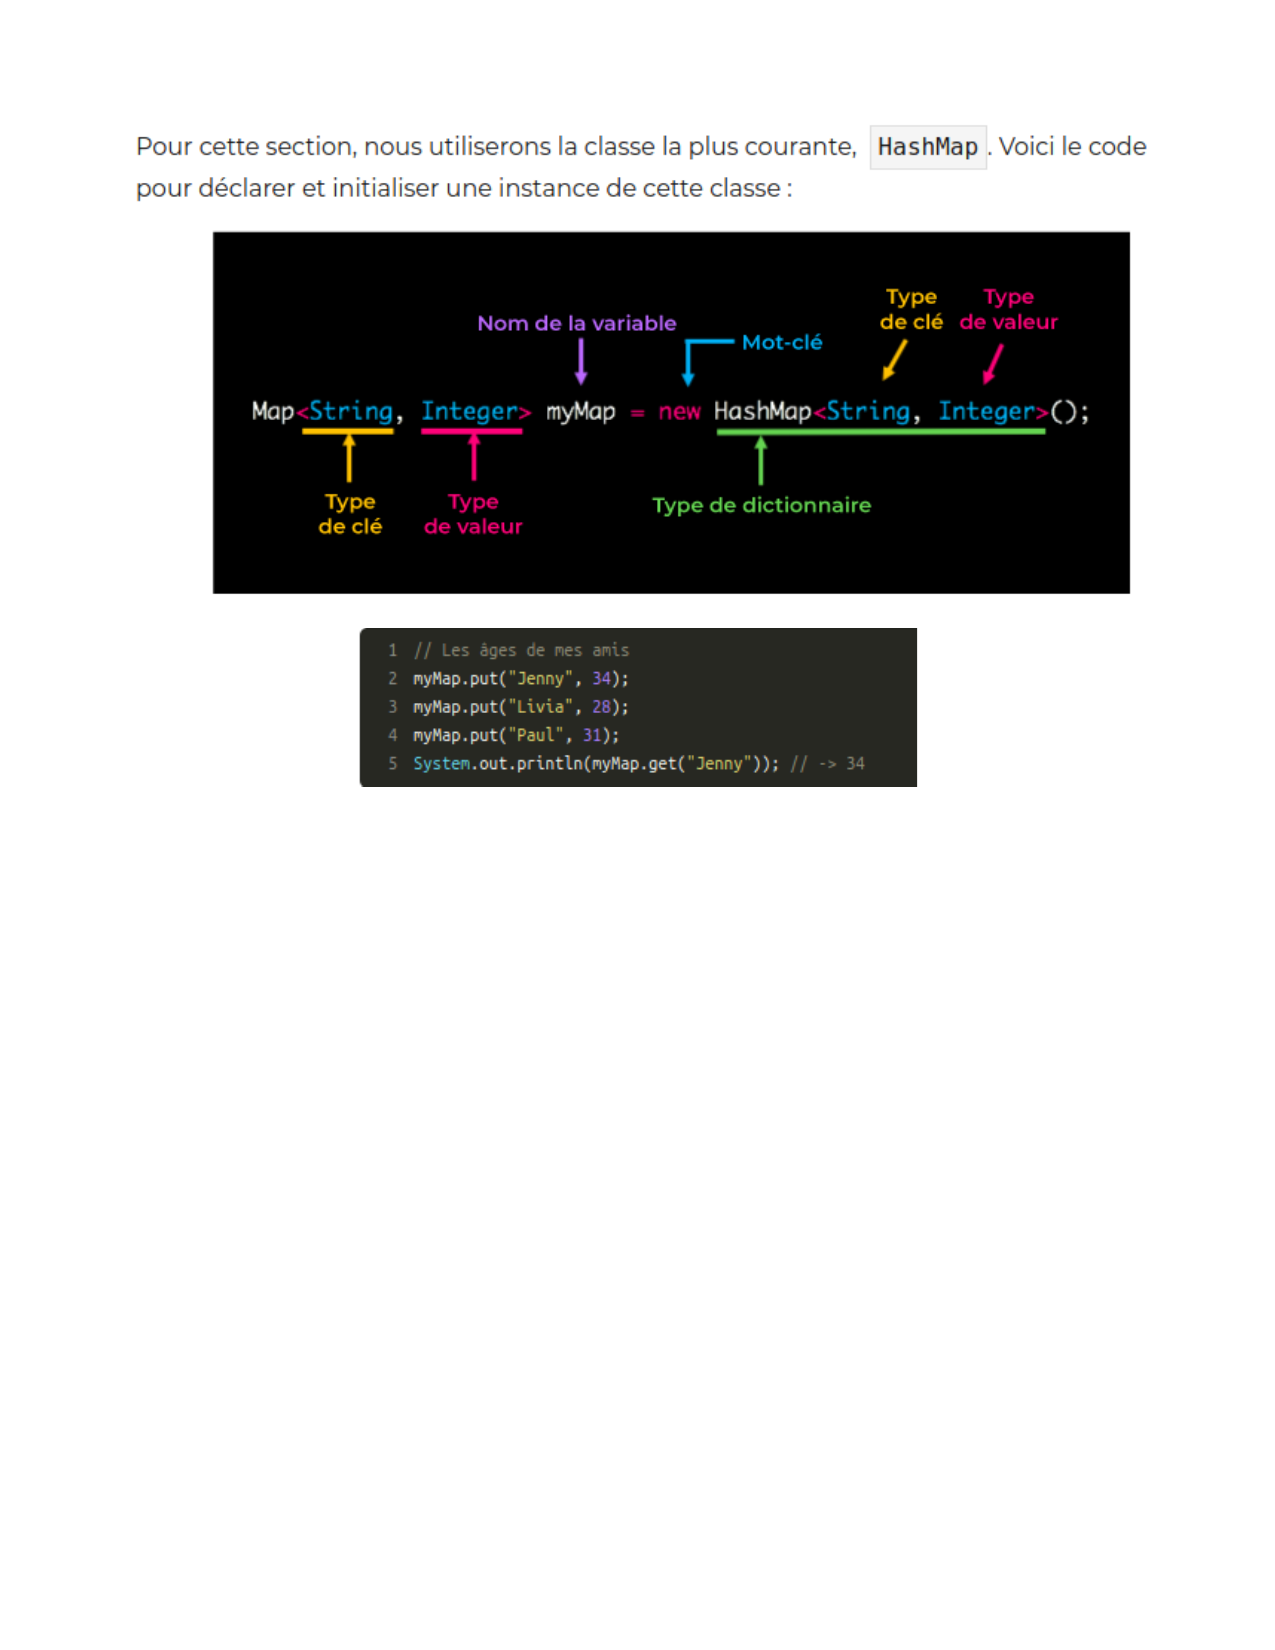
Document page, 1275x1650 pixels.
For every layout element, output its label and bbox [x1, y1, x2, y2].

picture [118, 118, 1157, 600]
picture [357, 628, 918, 787]
